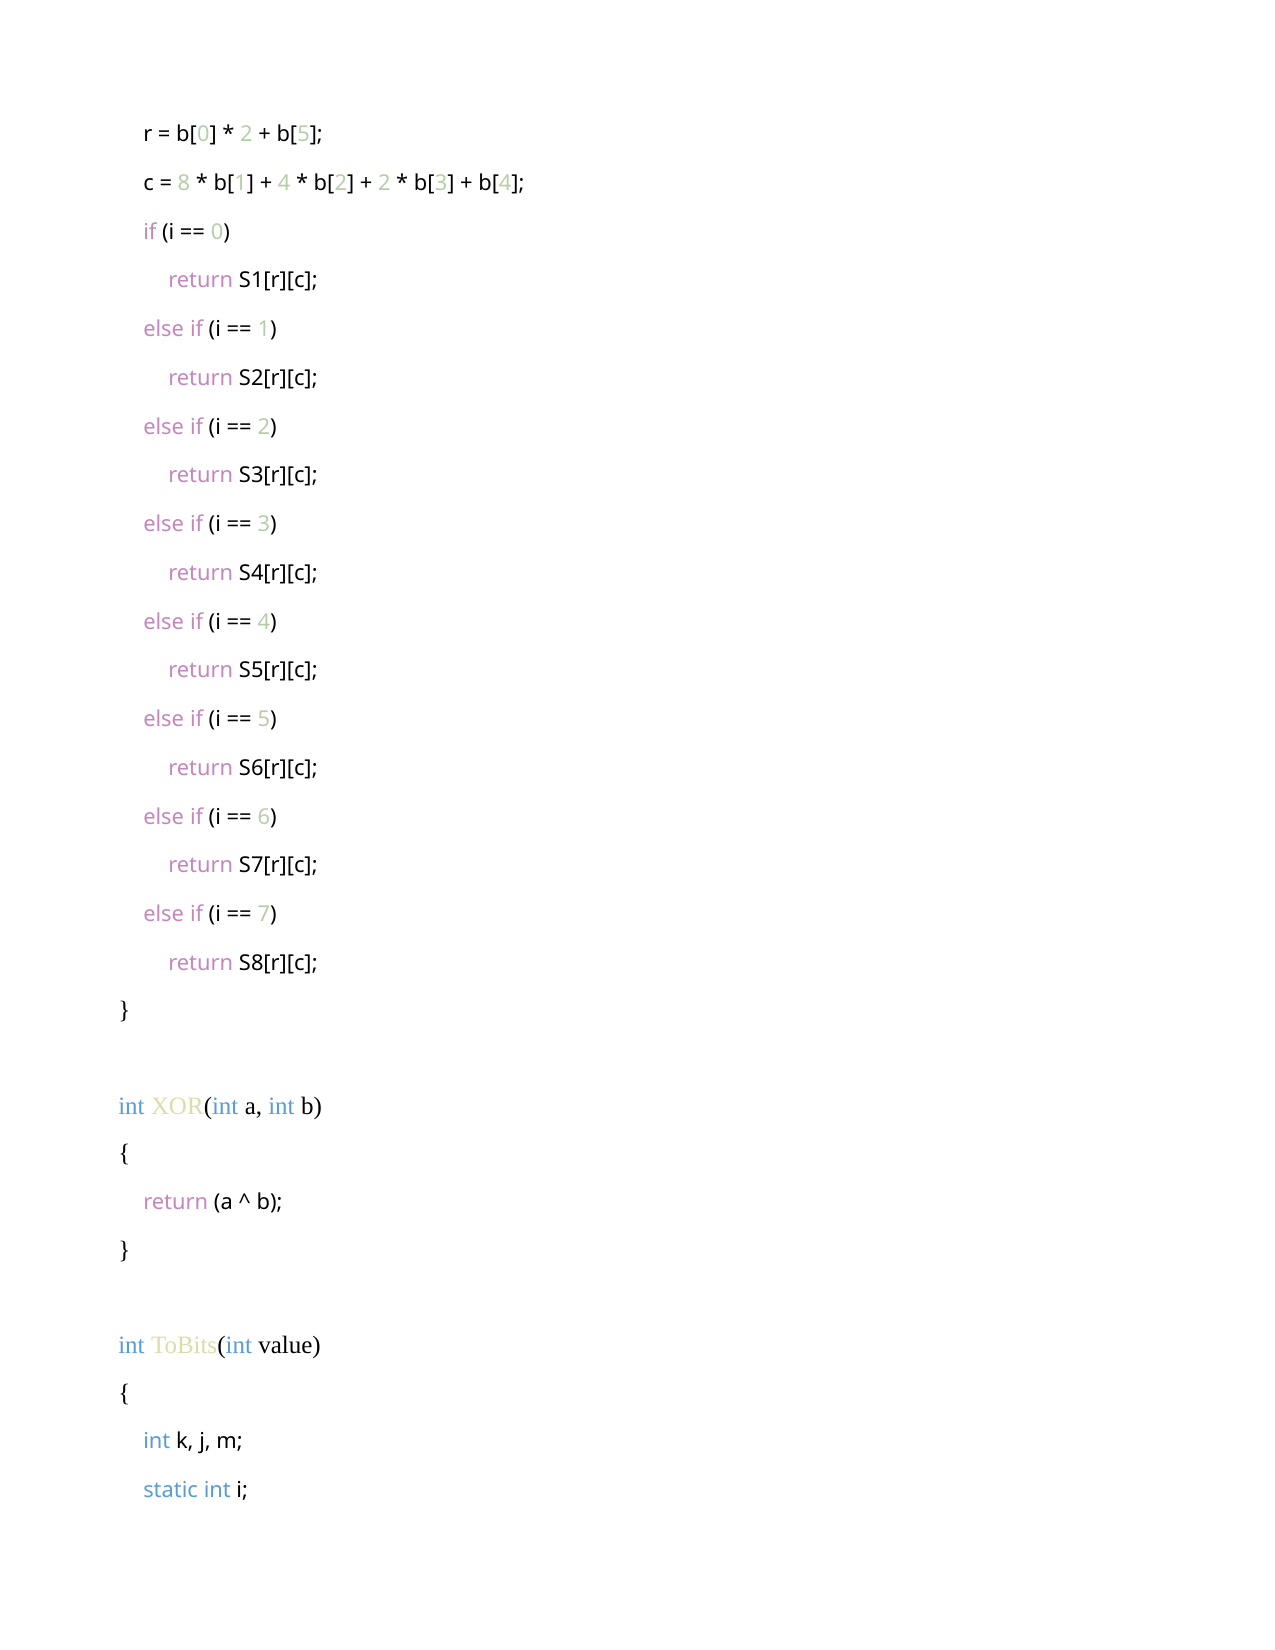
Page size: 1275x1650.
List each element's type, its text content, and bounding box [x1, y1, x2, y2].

text } [118, 1235, 1157, 1263]
text } [118, 996, 1157, 1024]
text int ToBits(int value) [118, 1330, 1157, 1359]
text return S5[r][c]; [118, 654, 1157, 684]
text return S7[r][c]; [118, 849, 1157, 879]
text int k, j, m; [118, 1425, 1157, 1455]
text c = 8 * b[1] + 4 * b[2] + 2 * b[3] + b[4]; [118, 167, 1157, 197]
text static int i; [118, 1474, 1157, 1504]
text else if (i == 4) [118, 606, 1157, 635]
text return S3[r][c]; [118, 459, 1157, 489]
text return S1[r][c]; [118, 264, 1157, 294]
text return (a ^ b); [118, 1186, 1157, 1216]
text return S4[r][c]; [118, 557, 1157, 587]
text r = b[0] * 2 + b[5]; [118, 118, 1157, 148]
text return S6[r][c]; [118, 752, 1157, 782]
text else if (i == 3) [118, 508, 1157, 538]
text { [118, 1138, 1157, 1167]
text return S8[r][c]; [118, 947, 1157, 977]
text return S2[r][c]; [118, 362, 1157, 392]
text else if (i == 1) [118, 313, 1157, 343]
text else if (i == 7) [118, 898, 1157, 928]
text else if (i == 2) [118, 411, 1157, 440]
text int XOR(int a, int b) [118, 1091, 1157, 1119]
text else if (i == 5) [118, 703, 1157, 733]
text { [118, 1378, 1157, 1406]
text else if (i == 6) [118, 801, 1157, 830]
text if (i == 0) [118, 216, 1157, 245]
